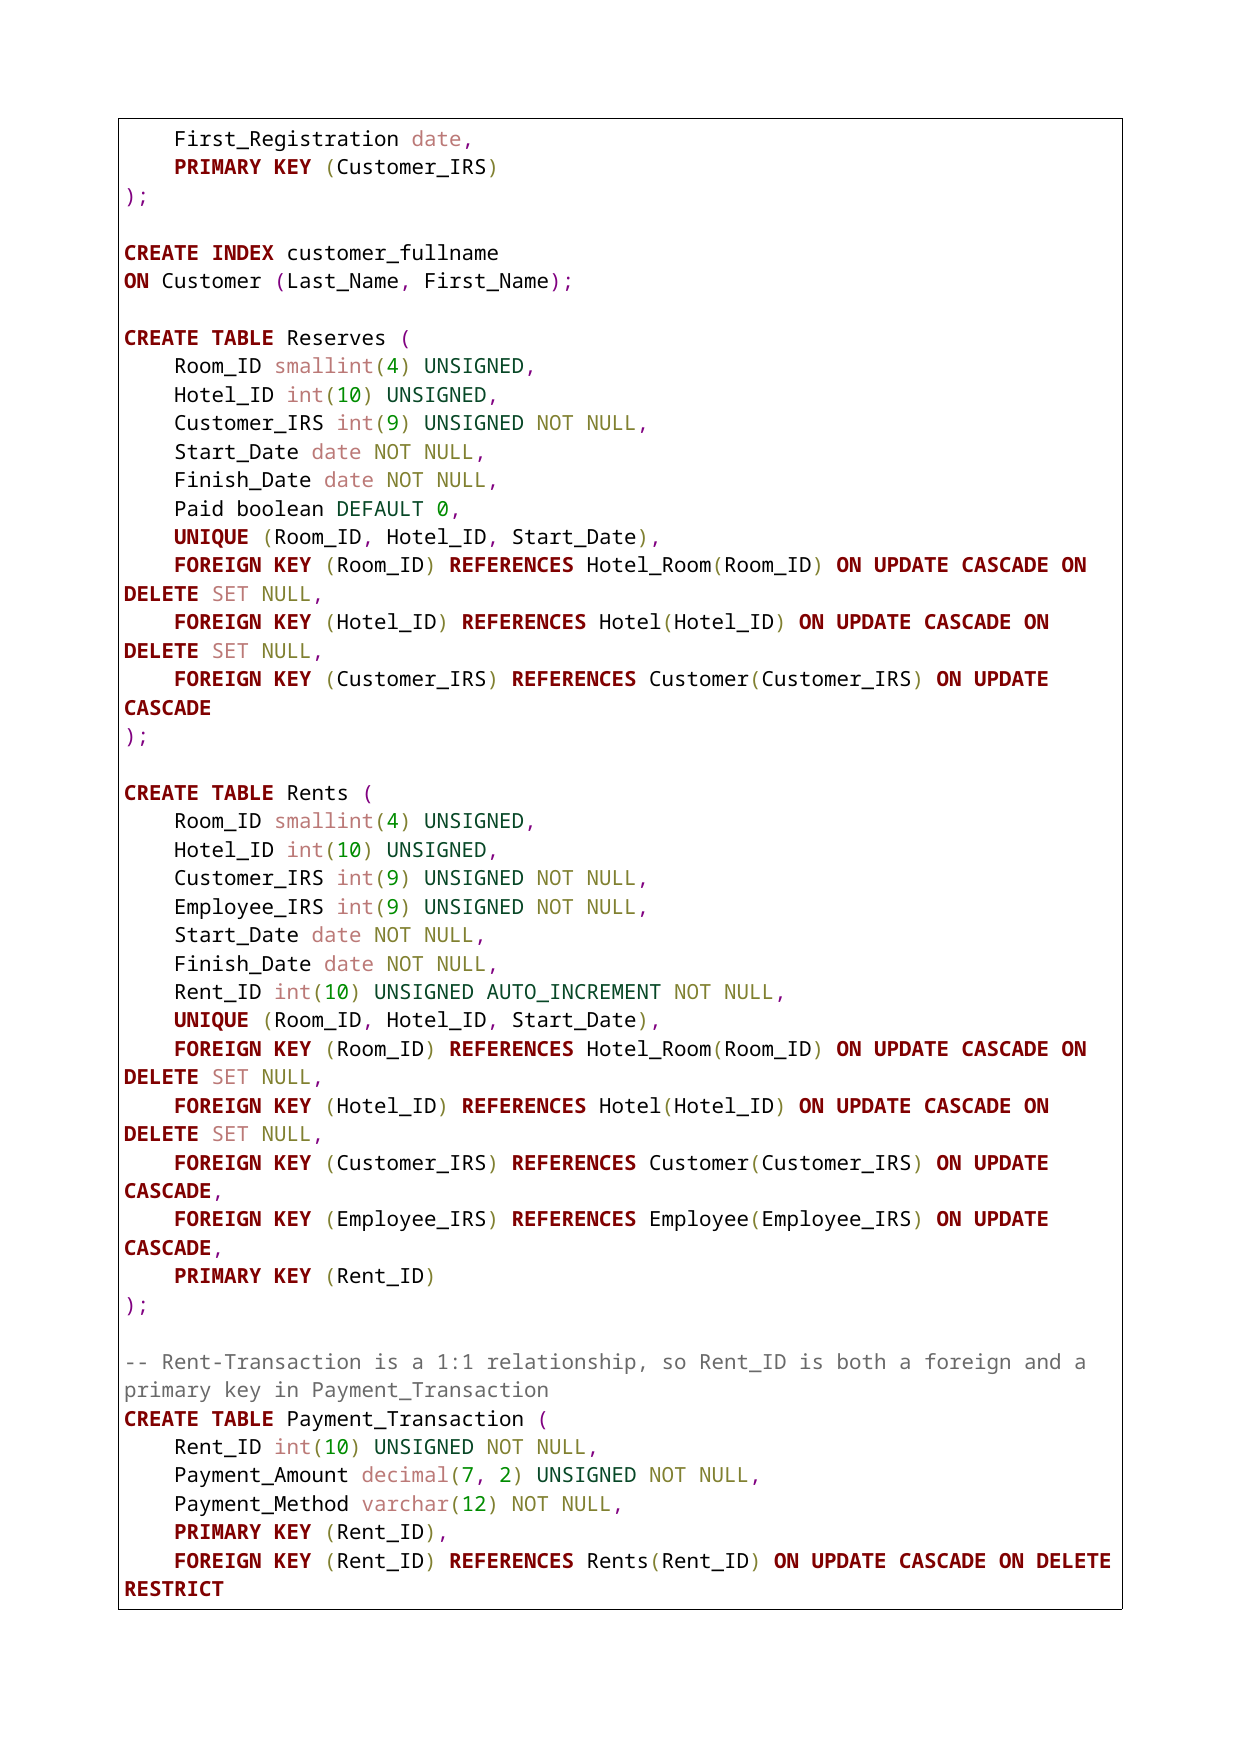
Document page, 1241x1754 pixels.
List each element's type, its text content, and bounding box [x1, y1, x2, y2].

table_header First_Registration date, PRIMARY KEY (Customer_IRS) ); CREATE INDEX customer_fullname ON Customer (Last_Name, First_Name); CREATE TABLE Reserves ( Room_ID smallint(4) UNSIGNED, Hotel_ID int(10) UNSIGNED, Customer_IRS int(9) UNSIGNED NOT NULL, Start_Date date NOT NULL, Finish_Date date NOT NULL, Paid boolean DEFAULT 0, UNIQUE (Room_ID, Hotel_ID, Start_Date), FOREIGN KEY (Room_ID) REFERENCES Hotel_Room(Room_ID) ON UPDATE CASCADE ON DELETE SET NULL, FOREIGN KEY (Hotel_ID) REFERENCES Hotel(Hotel_ID) ON UPDATE CASCADE ON DELETE SET NULL, FOREIGN KEY (Customer_IRS) REFERENCES Customer(Customer_IRS) ON UPDATE CASCADE ); CREATE TABLE Rents ( Room_ID smallint(4) UNSIGNED, Hotel_ID int(10) UNSIGNED, Customer_IRS int(9) UNSIGNED NOT NULL, Employee_IRS int(9) UNSIGNED NOT NULL, Start_Date date NOT NULL, Finish_Date date NOT NULL, Rent_ID int(10) UNSIGNED AUTO_INCREMENT NOT NULL, UNIQUE (Room_ID, Hotel_ID, Start_Date), FOREIGN KEY (Room_ID) REFERENCES Hotel_Room(Room_ID) ON UPDATE CASCADE ON DELETE SET NULL, FOREIGN KEY (Hotel_ID) REFERENCES Hotel(Hotel_ID) ON UPDATE CASCADE ON DELETE SET NULL, FOREIGN KEY (Customer_IRS) REFERENCES Customer(Customer_IRS) ON UPDATE CASCADE, FOREIGN KEY (Employee_IRS) REFERENCES Employee(Employee_IRS) ON UPDATE CASCADE, PRIMARY KEY (Rent_ID) ); -- Rent-Transaction is a 1:1 relationship, so Rent_ID is both a foreign and a primary key in Payment_Transaction CREATE TABLE Payment_Transaction ( Rent_ID int(10) UNSIGNED NOT NULL, Payment_Amount decimal(7, 2) UNSIGNED NOT NULL, Payment_Method varchar(12) NOT NULL, PRIMARY KEY (Rent_ID), FOREIGN KEY (Rent_ID) REFERENCES Rents(Rent_ID) ON UPDATE CASCADE ON DELETE RESTRICT [119, 119, 1122, 1608]
